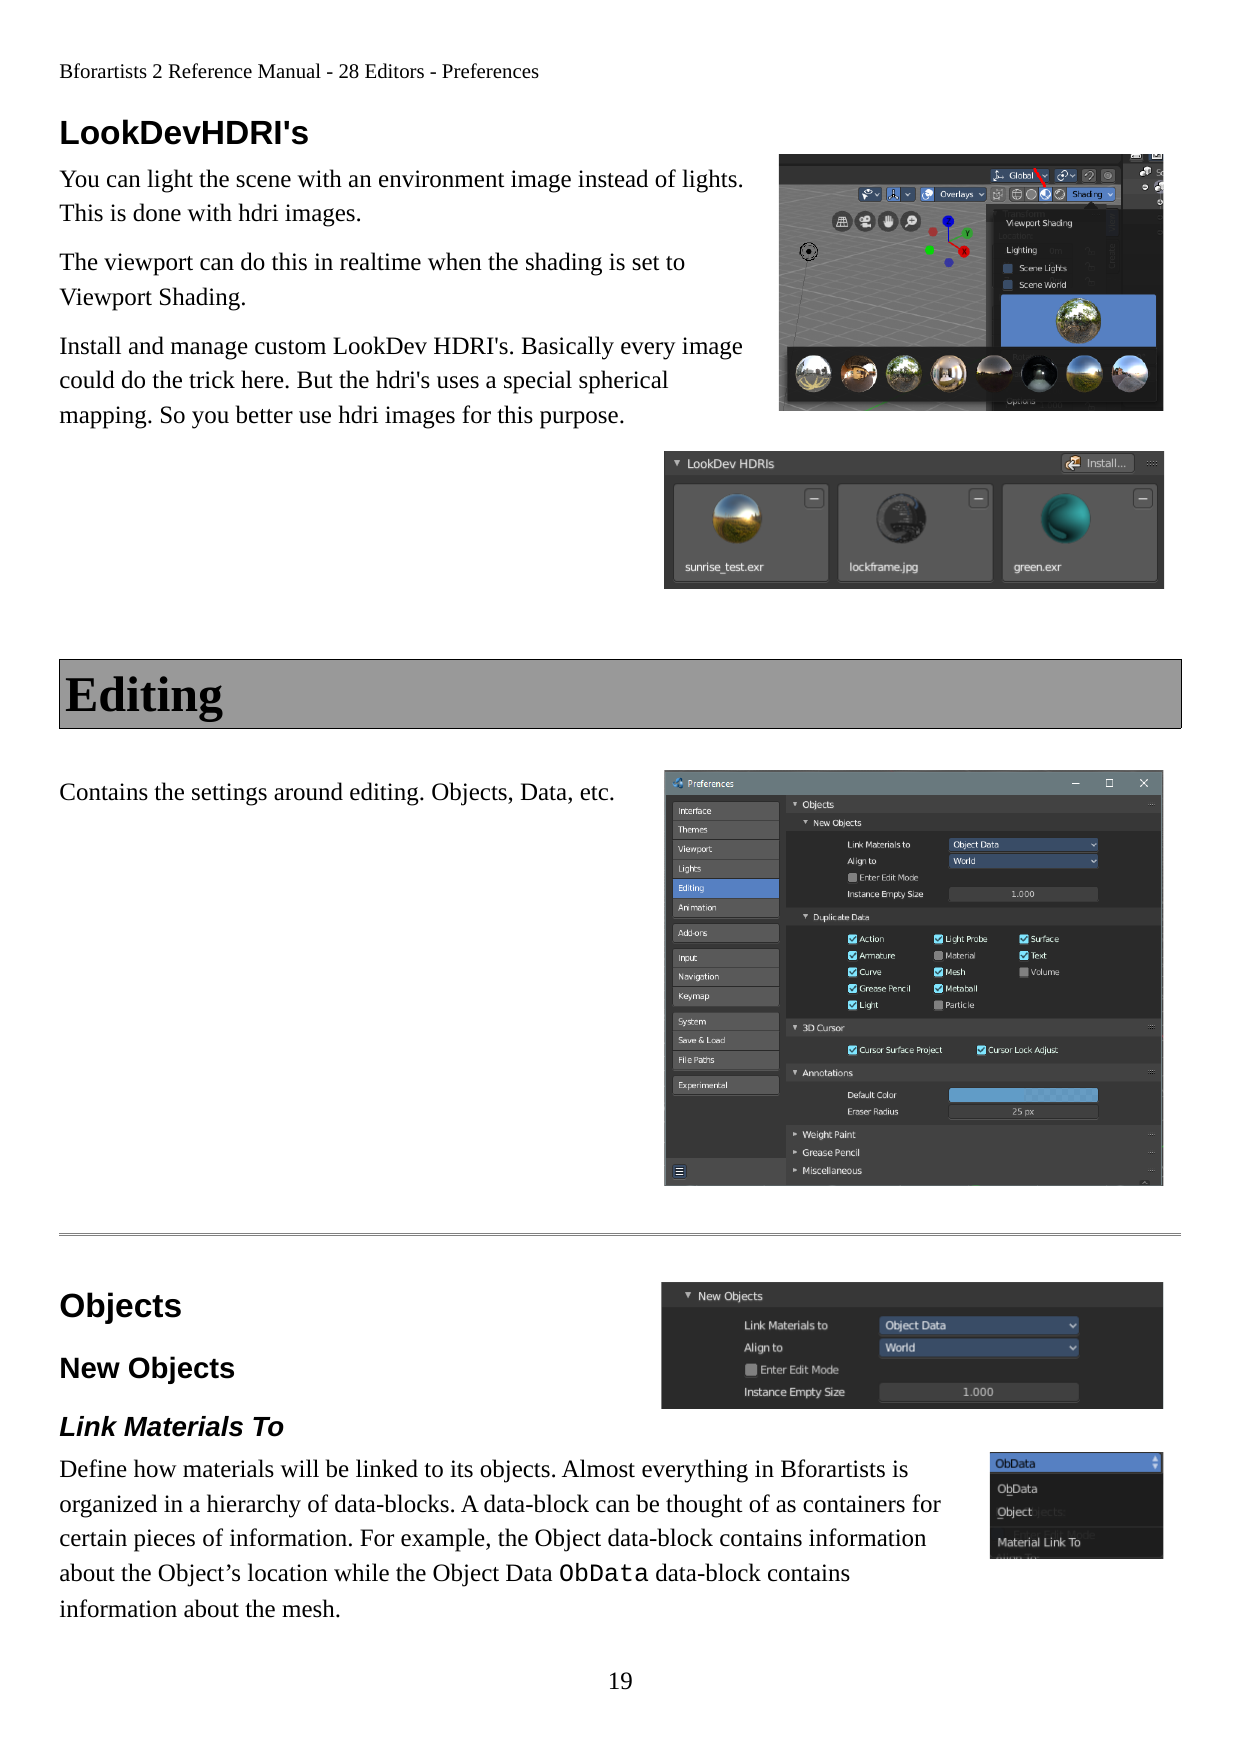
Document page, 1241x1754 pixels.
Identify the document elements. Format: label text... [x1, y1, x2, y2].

table_header Editing [60, 660, 1181, 728]
subtitle New Objects [59, 1351, 661, 1385]
text Install and manage custom LookDev HDRI's. Basically every image could do the trick here. But the hdri's uses a special spherical mapping. So you better use hdri images for this purpose. [59, 331, 1181, 428]
picture [664, 451, 1165, 589]
subtitle Objects [59, 1286, 661, 1324]
picture [989, 1452, 1164, 1559]
text The viewport can do this in realtime when the shading is set to Viewport Shading. [59, 247, 778, 311]
picture [661, 1282, 1164, 1409]
picture [778, 154, 1164, 411]
subtitle [1164, 1286, 1181, 1324]
picture [664, 770, 1164, 1186]
text You can light the scene with an environment image instead of lights. This is done with hdri images. [59, 164, 778, 227]
subtitle Link Materials To [59, 1410, 1181, 1442]
text Contains the settings around editing. Objects, Data, etc. [59, 777, 664, 806]
subtitle LookDevHDRI's [59, 113, 1181, 151]
subtitle [1164, 1351, 1181, 1385]
text Define how materials will be linked to its objects. Almost everything in Bforartists is organized in a hierarchy of data-blocks. A data-block can be thought of as containers for certain pieces of information. For example, the Object data-block contains information about the Object’s location while the Object Data ObData data-block contains information about the mesh. [59, 1454, 1181, 1623]
